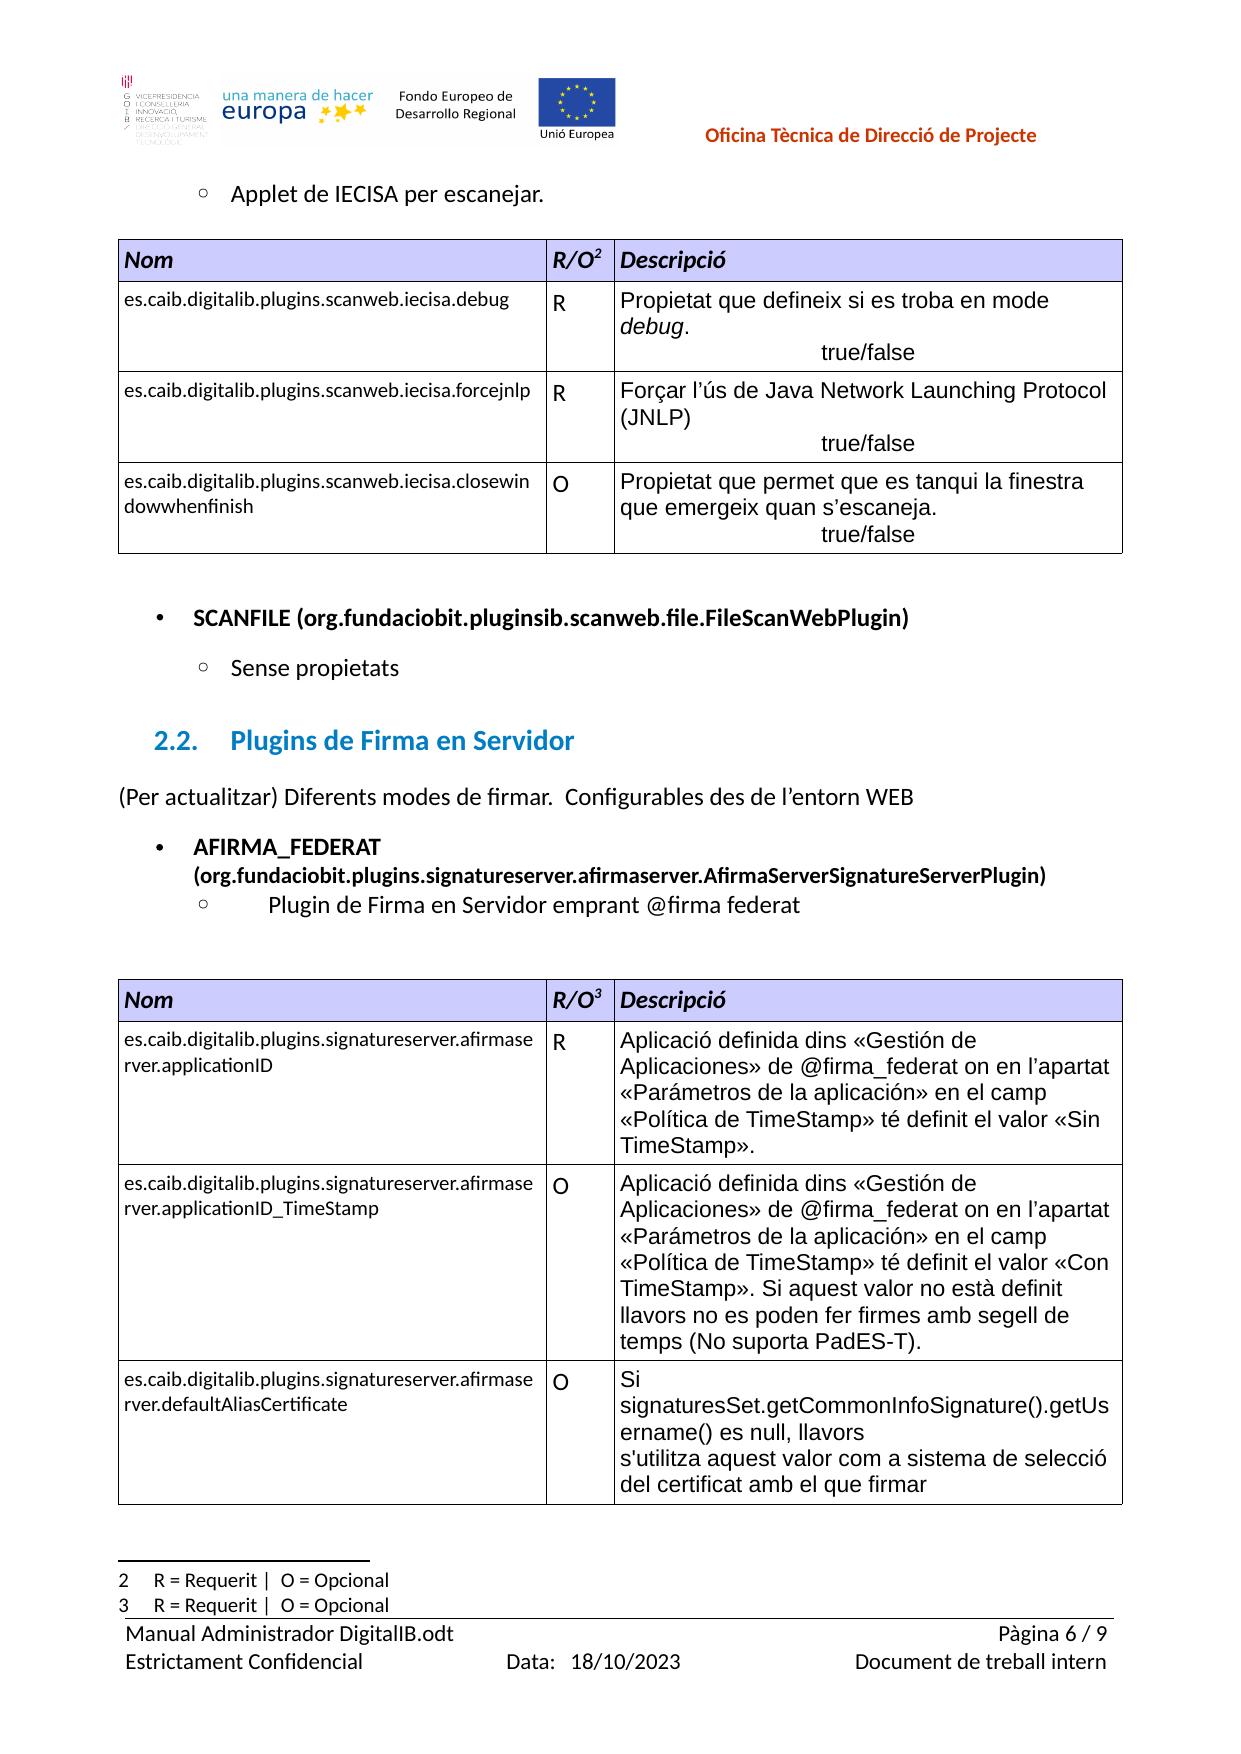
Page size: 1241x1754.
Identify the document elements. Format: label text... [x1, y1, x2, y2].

list SCANFILE (org.fundaciobit.pluginsib.scanweb.file.FileScanWebPlugin) [156, 602, 1122, 633]
table_cell es.caib.digitalib.plugins.scanweb.iecisa.closewindowwhenfinish [119, 463, 546, 553]
table_cell Propietat que permet que es tanqui la finestra que emergeix quan s’escaneja. true/false [615, 463, 1122, 553]
table_header Nom [119, 240, 546, 281]
table_header Descripció [615, 980, 1122, 1021]
table_cell es.caib.digitalib.plugins.signatureserver.afirmaserver.applicationID [119, 1022, 546, 1164]
table_cell Aplicació definida dins «Gestión de Aplicaciones» de @firma_federat on en l’apartat «Parámetros de la aplicación» en el camp «Política de TimeStamp» té definit el valor «Con TimeStamp». Si aquest valor no està definit llavors no es poden fer firmes amb segell de temps (No suporta PadES-T). [615, 1165, 1122, 1360]
table_cell es.caib.digitalib.plugins.scanweb.iecisa.debug [119, 282, 546, 371]
table_cell R [547, 282, 614, 371]
subtitle Plugins de Firma en Servidor [153, 722, 1122, 758]
picture [219, 73, 621, 147]
table_cell Aplicació definida dins «Gestión de Aplicaciones» de @firma_federat on en l’apartat «Parámetros de la aplicación» en el camp «Política de TimeStamp» té definit el valor «Sin TimeStamp». [615, 1022, 1122, 1164]
table_cell Si signaturesSet.getCommonInfoSignature().getUsername() es null, llavors s'utilitza aquest valor com a sistema de selecció del certificat amb el que firmar [615, 1361, 1122, 1503]
table_header Descripció [615, 240, 1122, 281]
table_cell Forçar l’ús de Java Network Launching Protocol (JNLP) true/false [615, 372, 1122, 462]
table_header Nom [119, 980, 546, 1021]
table_cell O [547, 1361, 614, 1503]
table_cell es.caib.digitalib.plugins.signatureserver.afirmaserver.applicationID_TimeStamp [119, 1165, 546, 1360]
list Sense propietats [193, 652, 1122, 682]
table_cell O [547, 1165, 614, 1360]
table_cell es.caib.digitalib.plugins.signatureserver.afirmaserver.defaultAliasCertificate [119, 1361, 546, 1503]
table_header R/O [547, 240, 614, 281]
picture [118, 73, 213, 147]
table_cell R [547, 372, 614, 462]
table_cell O [547, 463, 614, 553]
list Plugin de Firma en Servidor emprant @firma federat [193, 889, 1122, 920]
table_cell Propietat que defineix si es troba en mode debug. true/false [615, 282, 1122, 371]
table_cell R [547, 1022, 614, 1164]
list Applet de IECISA per escanejar. [193, 178, 1122, 208]
table_cell es.caib.digitalib.plugins.scanweb.iecisa.forcejnlp [119, 372, 546, 462]
list AFIRMA_FEDERAT (org.fundaciobit.plugins.signatureserver.afirmaserver.AfirmaServerSignatureServerPlugin) [156, 831, 1122, 889]
text (Per actualitzar) Diferents modes de firmar. Configurables des de l’entorn WEB [118, 781, 1122, 812]
table_header R/O [547, 980, 614, 1021]
